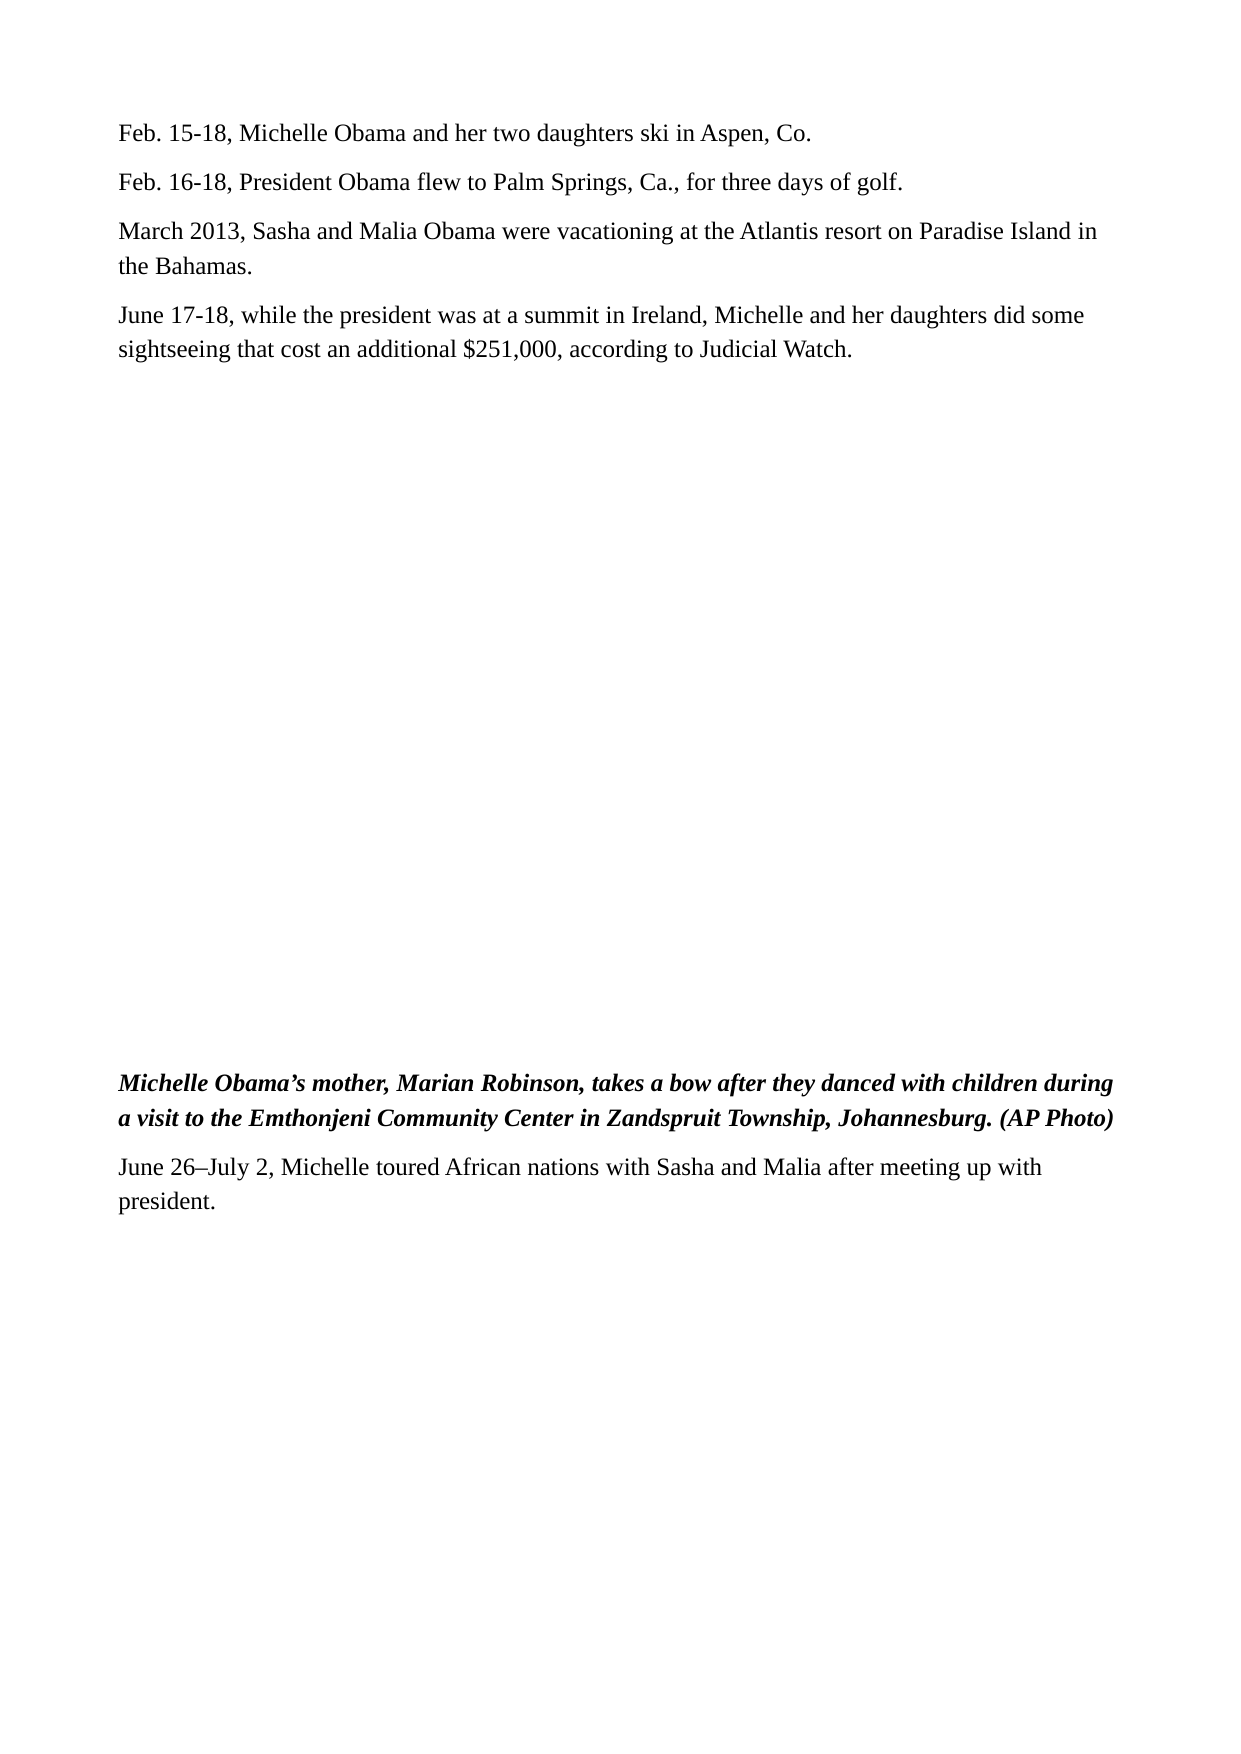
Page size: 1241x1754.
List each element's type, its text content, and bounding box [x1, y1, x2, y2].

text Michelle Obama’s mother, Marian Robinson, takes a bow after they danced with children during a visit to the Emthonjeni Community Center in Zandspruit Township, Johannesburg. (AP Photo) [118, 383, 1122, 1131]
text June 26–July 2, Michelle toured African nations with Sasha and Malia after meeting up with president. [118, 1152, 1122, 1215]
text June 17-18, while the president was at a summit in Ireland, Michelle and her daughters did some sightseeing that cost an additional $251,000, according to Judicial Watch. [118, 300, 1122, 363]
text Feb. 16-18, President Obama flew to Palm Springs, Ca., for three days of golf. [118, 167, 1122, 196]
text Feb. 15-18, Michelle Obama and her two daughters ski in Aspen, Co. [118, 118, 1122, 147]
text March 2013, Sasha and Malia Obama were vacationing at the Atlantis resort on Paradise Island in the Bahamas. [118, 216, 1122, 279]
